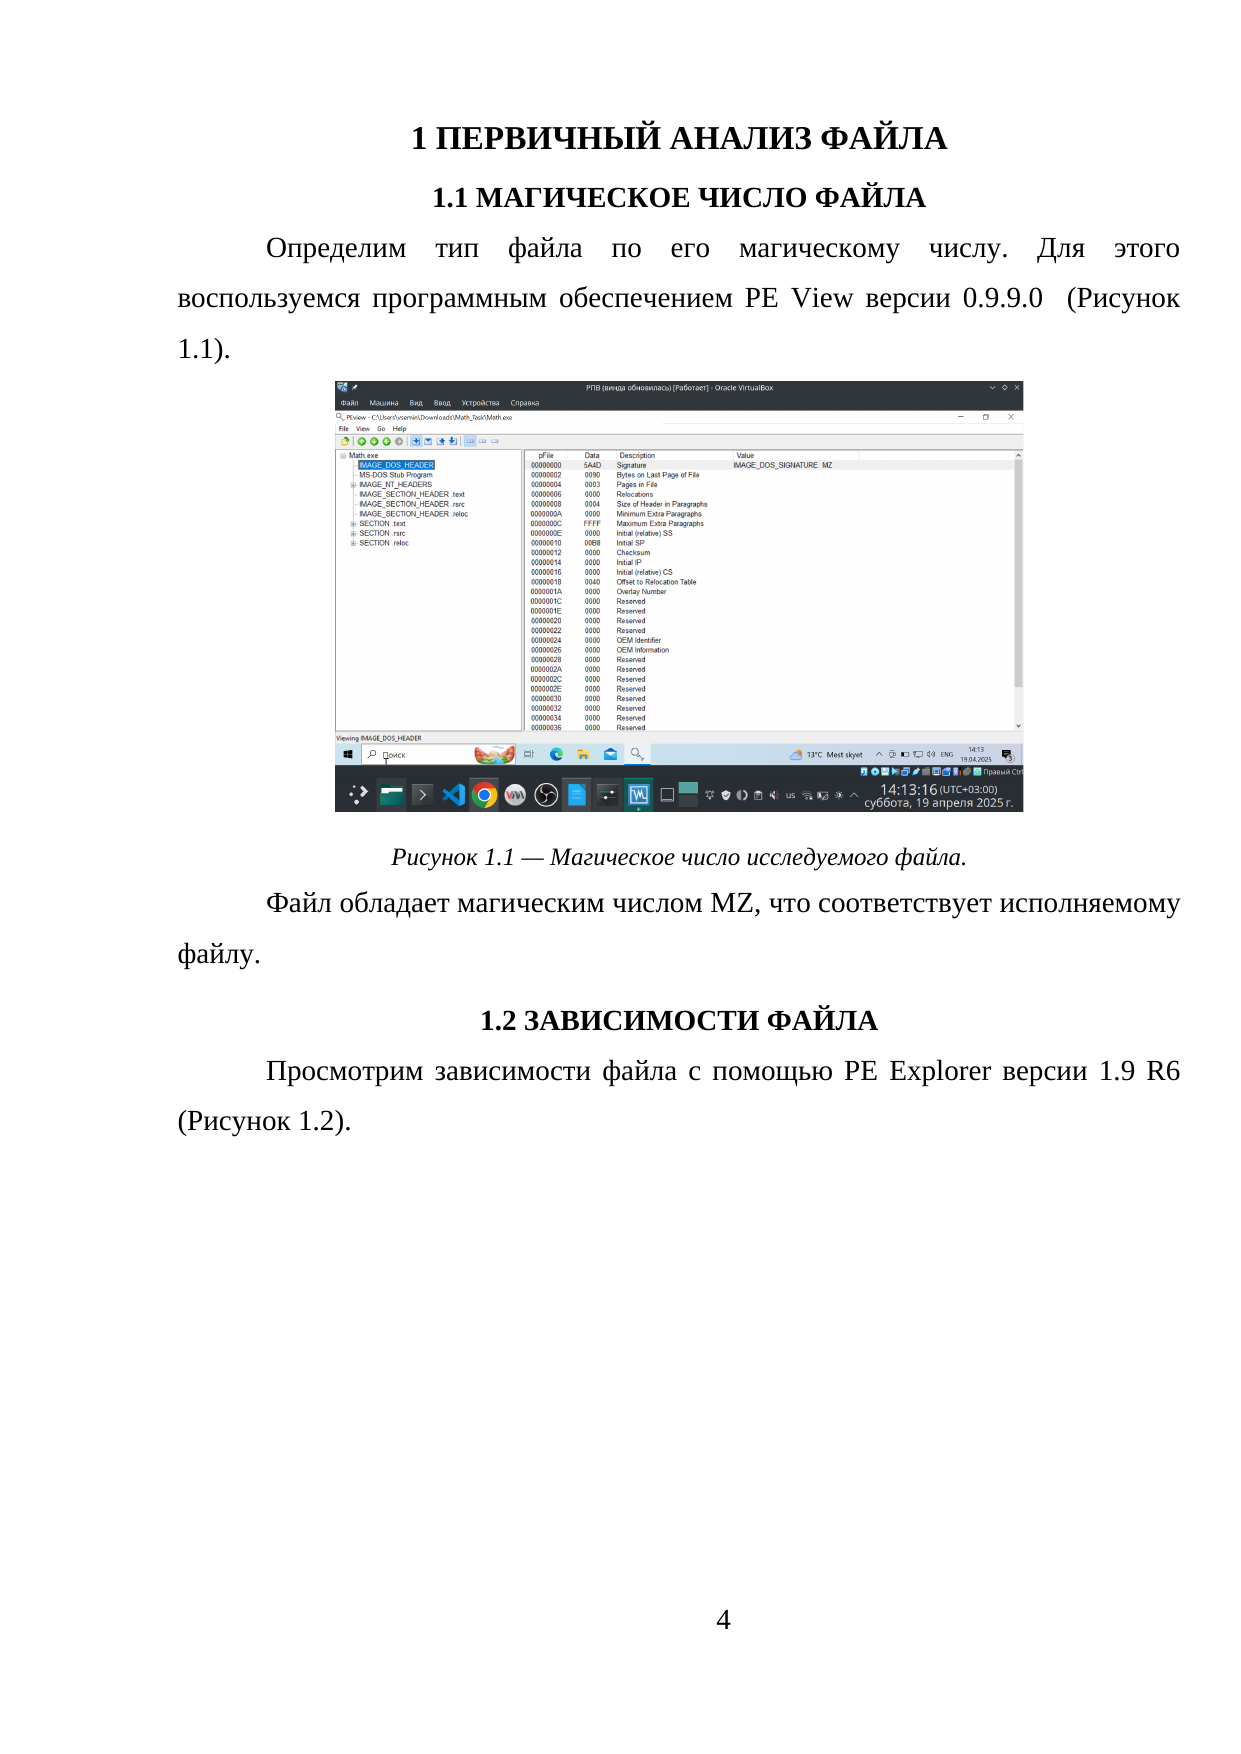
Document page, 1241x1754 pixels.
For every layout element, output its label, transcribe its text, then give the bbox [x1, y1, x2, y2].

subtitle 1 ПЕРВИЧНЫЙ АНАЛИЗ ФАЙЛА [177, 118, 1181, 156]
text Определим тип файла по его магическому числу. Для этого воспользуемся программным обеспечением PE View версии 0.9.9.0 (Рисунок 1.1). [177, 230, 1181, 364]
text Файл обладает магическим числом MZ, что соответствует исполняемому файлу. [177, 886, 1181, 969]
text Рисунок 1.1 — Магическое число исследуемого файла. [177, 381, 1181, 871]
subtitle 1.2 ЗАВИСИМОСТИ ФАЙЛА [177, 1003, 1181, 1036]
text Просмотрим зависимости файла с помощью PE Explorer версии 1.9 R6 (Рисунок 1.2). [177, 1053, 1181, 1137]
subtitle 1.1 МАГИЧЕСКОЕ ЧИСЛО ФАЙЛА [177, 180, 1181, 213]
picture [335, 381, 1024, 812]
